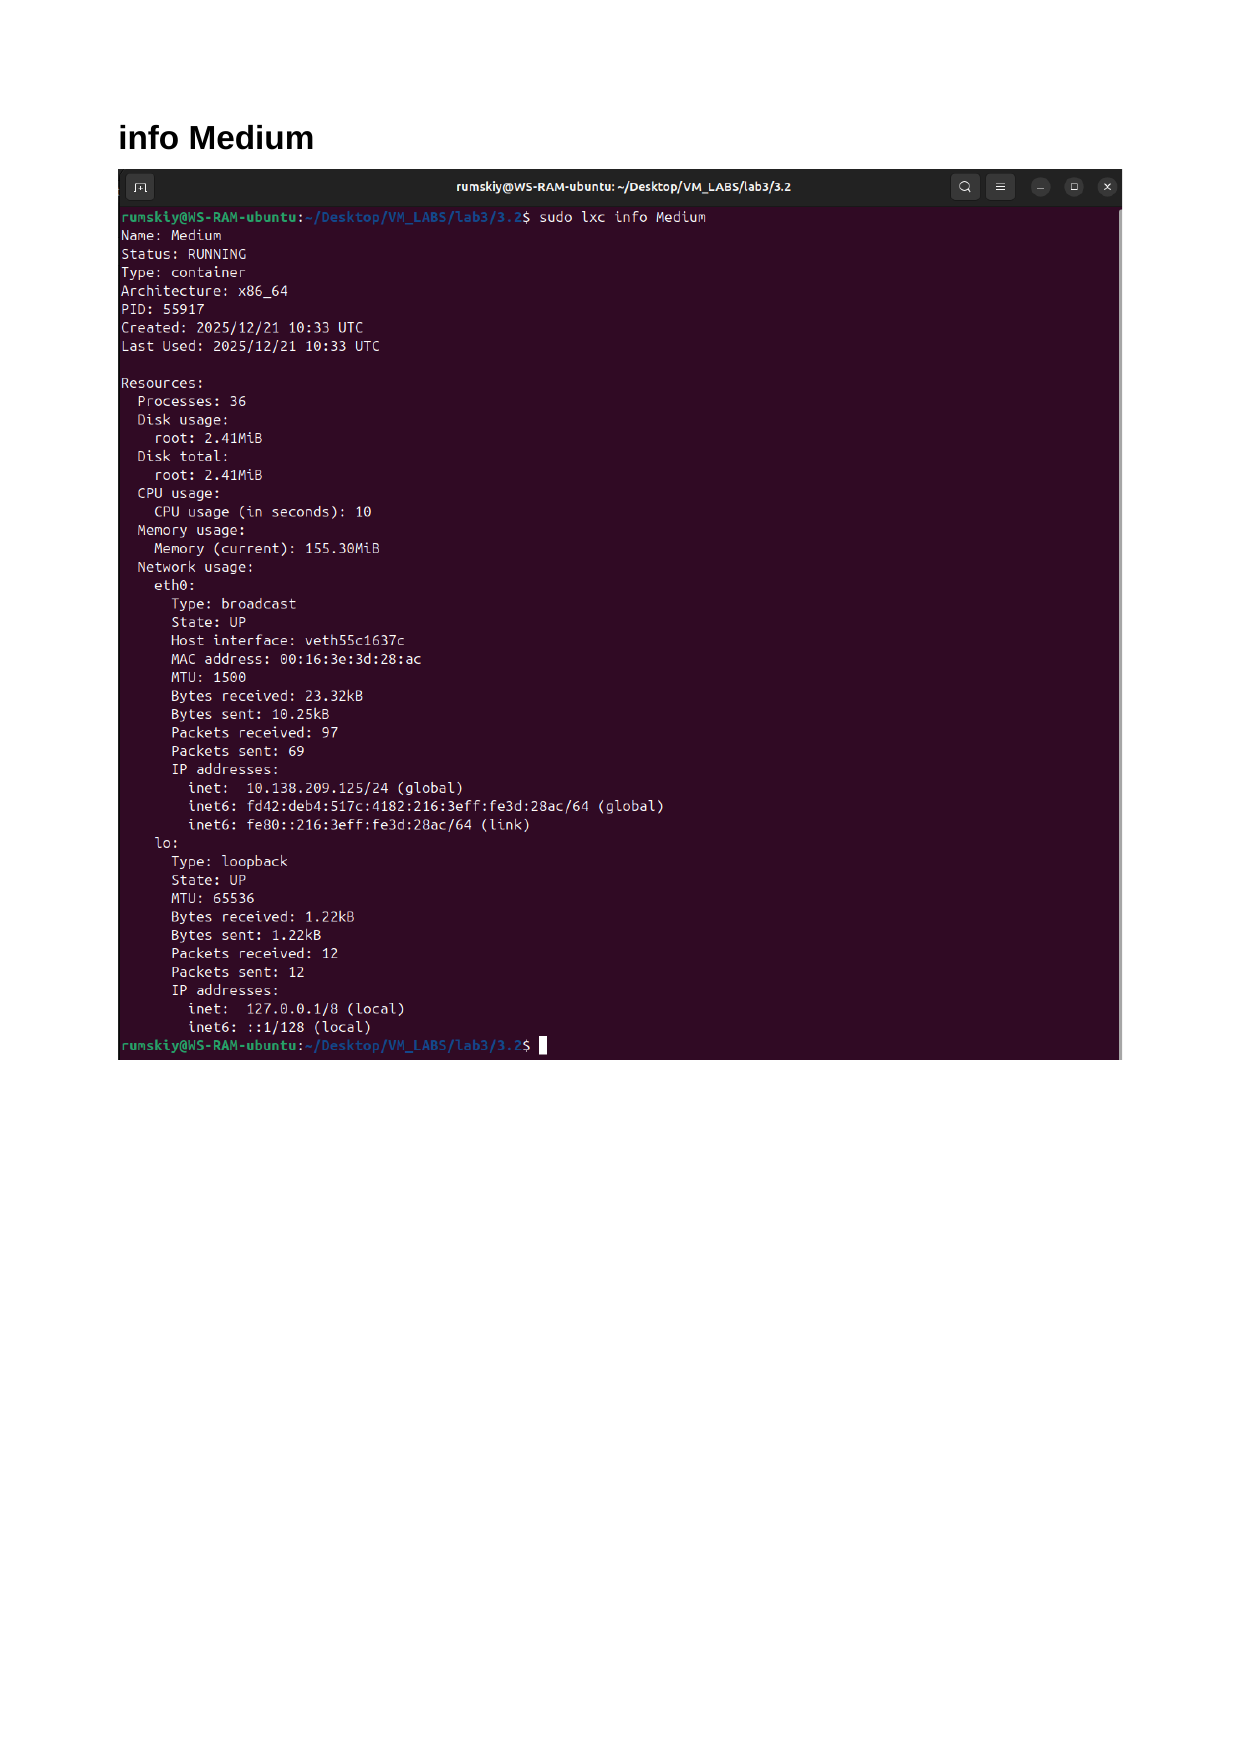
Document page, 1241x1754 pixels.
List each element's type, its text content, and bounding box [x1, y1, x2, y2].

subtitle info Medium [118, 118, 1122, 157]
picture [118, 169, 1123, 1060]
